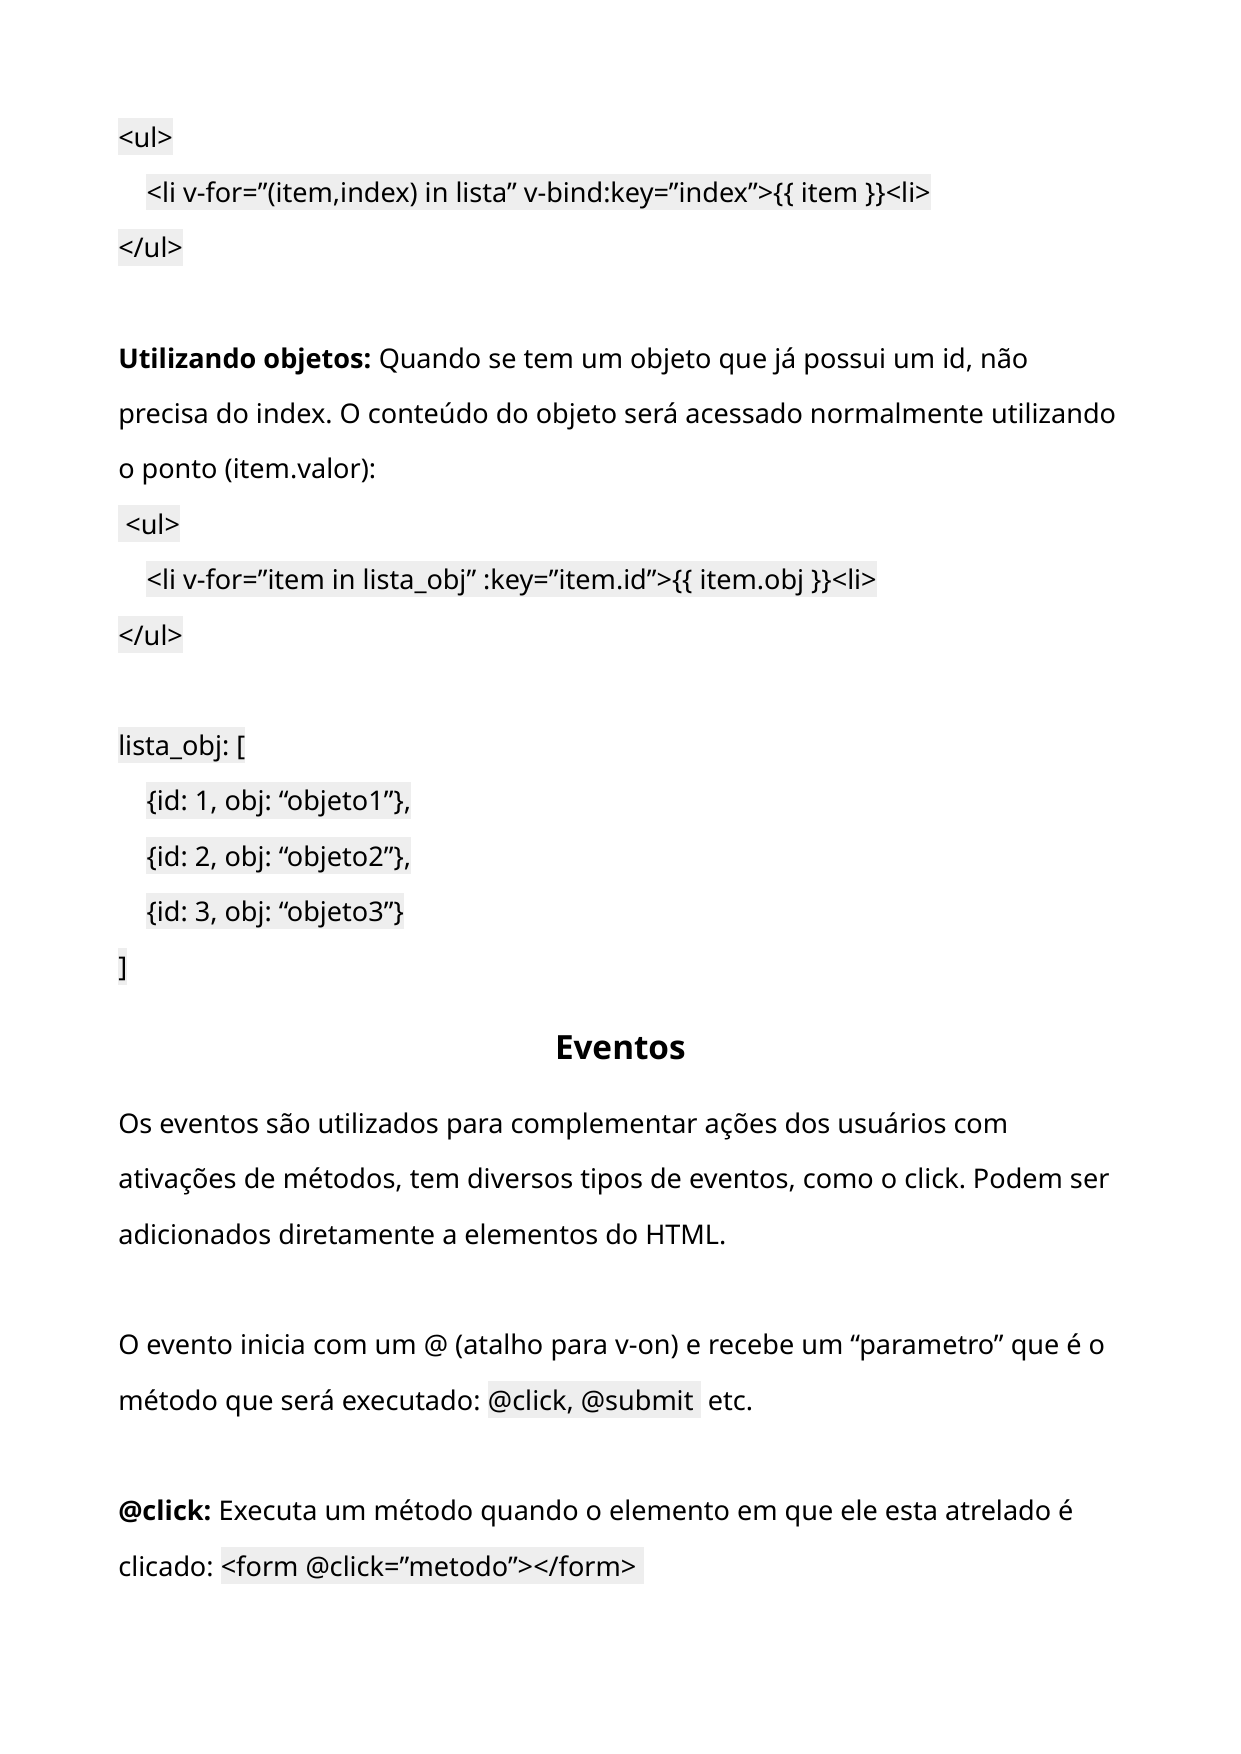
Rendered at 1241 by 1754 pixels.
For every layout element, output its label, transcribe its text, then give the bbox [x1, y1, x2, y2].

text ] [118, 948, 1122, 985]
text {id: 3, obj: “objeto3”} [118, 892, 1122, 929]
text Os eventos são utilizados para complementar ações dos usuários com ativações de métodos, tem diversos tipos de eventos, como o click. Podem ser adicionados diretamente a elementos do HTML. [118, 1104, 1122, 1252]
text Utilizando objetos: Quando se tem um objeto que já possui um id, não precisa do index. O conteúdo do objeto será acessado normalmente utilizando o ponto (item.valor): [118, 339, 1122, 487]
text <ul> [118, 505, 1122, 542]
subtitle Eventos [118, 1024, 1122, 1069]
text {id: 2, obj: “objeto2”}, [118, 837, 1122, 874]
text {id: 1, obj: “objeto1”}, [118, 782, 1122, 819]
text <li v-for=”(item,index) in lista” v-bind:key=”index”>{{ item }}<li> [118, 173, 1122, 210]
text <ul> [118, 118, 1122, 155]
text </ul> [118, 616, 1122, 653]
text <li v-for=”item in lista_obj” :key=”item.id”>{{ item.obj }}<li> [118, 561, 1122, 597]
text </ul> [118, 229, 1122, 266]
text O evento inicia com um @ (atalho para v-on) e recebe um “parametro” que é o método que será executado: @click, @submit etc. [118, 1326, 1122, 1418]
text @click: Executa um método quando o elemento em que ele esta atrelado é clicado: <form @click=”metodo”></form> [118, 1492, 1122, 1584]
text lista_obj: [ [118, 727, 1122, 763]
